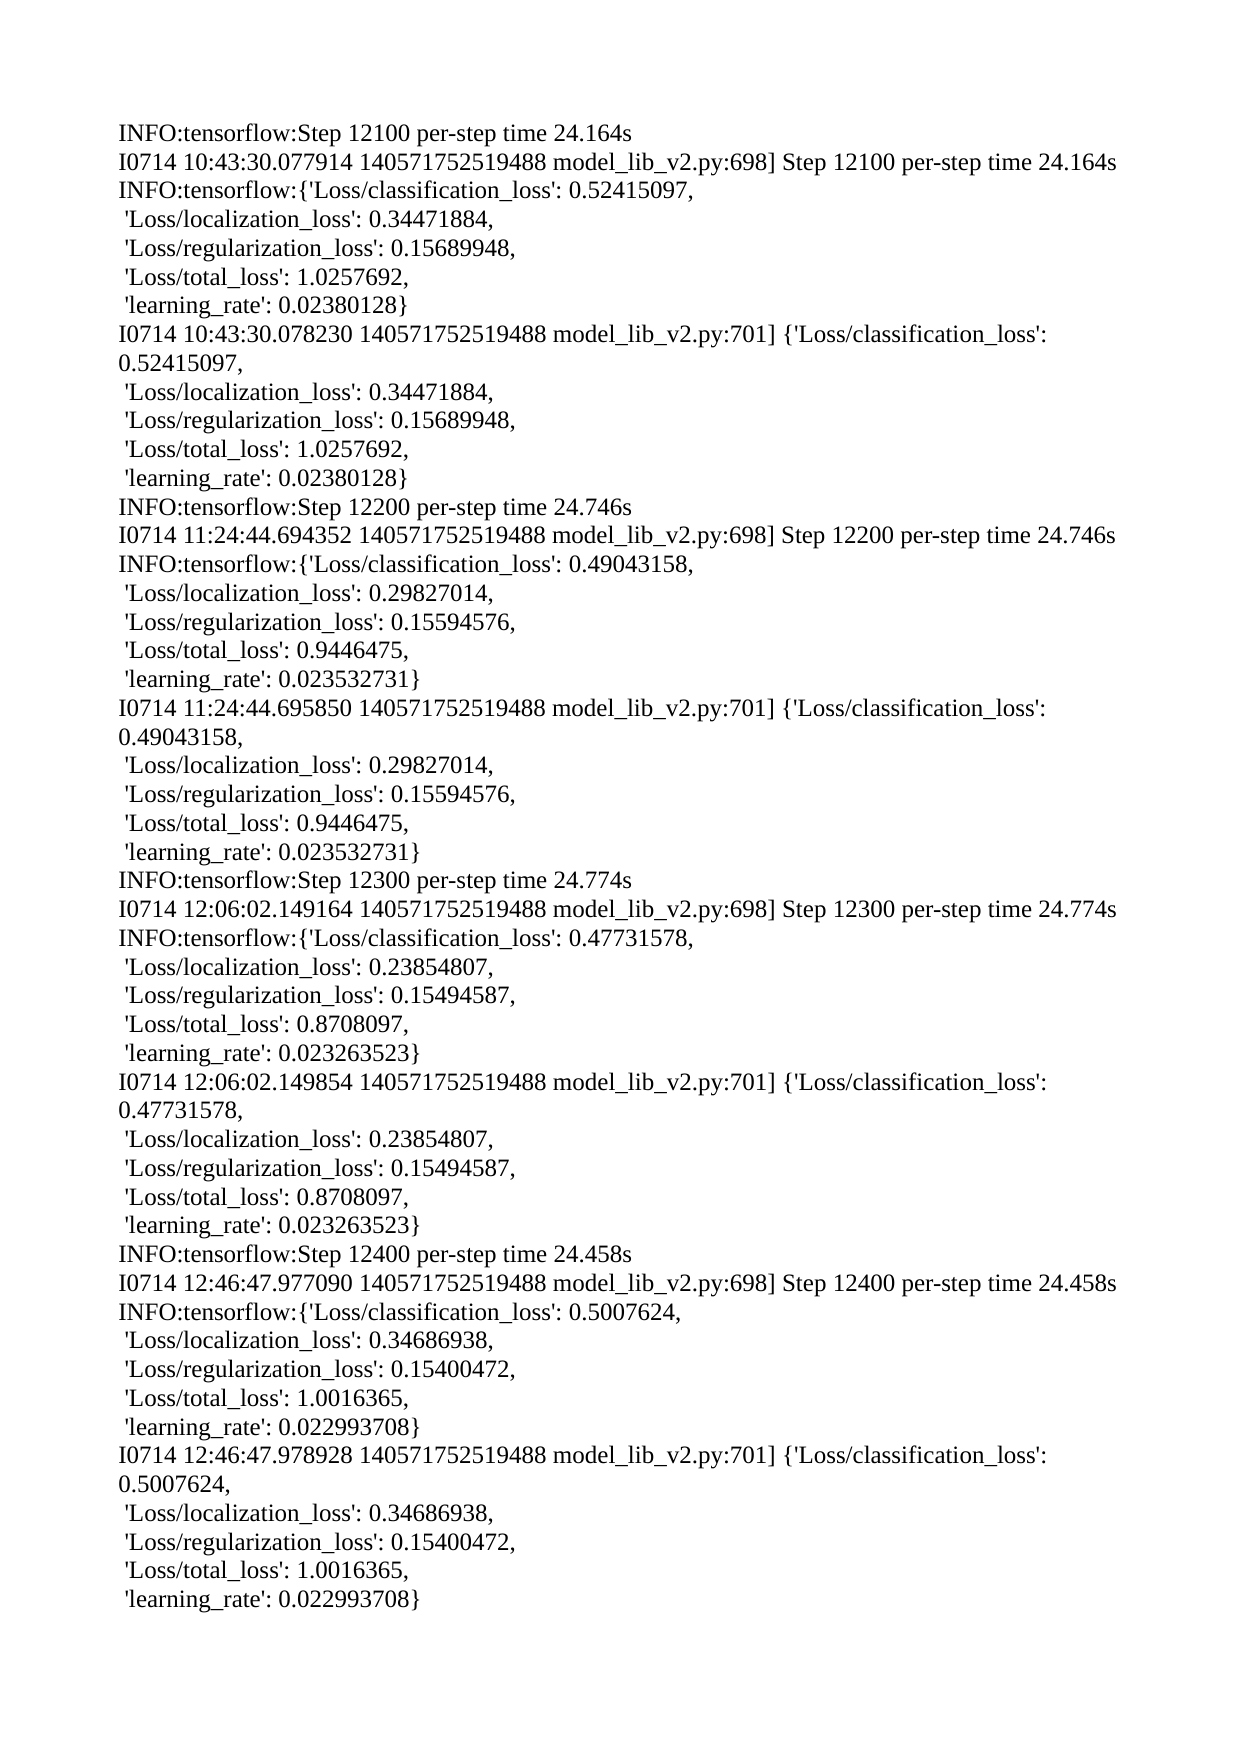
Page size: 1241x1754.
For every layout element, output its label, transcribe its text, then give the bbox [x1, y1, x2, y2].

text I0714 12:06:02.149854 140571752519488 model_lib_v2.py:701] {'Loss/classification_loss': 0.47731578, [118, 1067, 1122, 1124]
text I0714 11:24:44.694352 140571752519488 model_lib_v2.py:698] Step 12200 per-step time 24.746s [118, 521, 1122, 549]
text I0714 10:43:30.077914 140571752519488 model_lib_v2.py:698] Step 12100 per-step time 24.164s [118, 147, 1122, 176]
text 'Loss/regularization_loss': 0.15689948, [118, 406, 1122, 434]
text INFO:tensorflow:Step 12200 per-step time 24.746s [118, 492, 1122, 521]
text 'Loss/total_loss': 0.9446475, [118, 636, 1122, 664]
text I0714 12:46:47.977090 140571752519488 model_lib_v2.py:698] Step 12400 per-step time 24.458s [118, 1268, 1122, 1297]
text 'learning_rate': 0.023532731} [118, 664, 1122, 693]
text INFO:tensorflow:{'Loss/classification_loss': 0.49043158, [118, 549, 1122, 578]
text I0714 12:46:47.978928 140571752519488 model_lib_v2.py:701] {'Loss/classification_loss': 0.5007624, [118, 1441, 1122, 1498]
text 'Loss/total_loss': 1.0257692, [118, 434, 1122, 463]
text 'Loss/localization_loss': 0.34686938, [118, 1326, 1122, 1354]
text 'Loss/regularization_loss': 0.15494587, [118, 1153, 1122, 1182]
text 'learning_rate': 0.02380128} [118, 463, 1122, 492]
text 'Loss/localization_loss': 0.34471884, [118, 204, 1122, 233]
text 'Loss/total_loss': 1.0016365, [118, 1556, 1122, 1584]
text 'learning_rate': 0.02380128} [118, 291, 1122, 319]
text 'learning_rate': 0.023263523} [118, 1038, 1122, 1067]
text 'Loss/localization_loss': 0.34471884, [118, 377, 1122, 406]
text INFO:tensorflow:{'Loss/classification_loss': 0.52415097, [118, 176, 1122, 204]
text INFO:tensorflow:Step 12100 per-step time 24.164s [118, 118, 1122, 147]
text 'Loss/regularization_loss': 0.15689948, [118, 233, 1122, 262]
text 'Loss/regularization_loss': 0.15594576, [118, 779, 1122, 808]
text 'Loss/localization_loss': 0.29827014, [118, 578, 1122, 607]
text I0714 12:06:02.149164 140571752519488 model_lib_v2.py:698] Step 12300 per-step time 24.774s [118, 894, 1122, 923]
text 'Loss/total_loss': 0.8708097, [118, 1009, 1122, 1038]
text I0714 10:43:30.078230 140571752519488 model_lib_v2.py:701] {'Loss/classification_loss': 0.52415097, [118, 319, 1122, 377]
text 'Loss/total_loss': 1.0257692, [118, 262, 1122, 291]
text INFO:tensorflow:{'Loss/classification_loss': 0.47731578, [118, 923, 1122, 952]
text 'Loss/regularization_loss': 0.15494587, [118, 981, 1122, 1009]
text 'Loss/localization_loss': 0.23854807, [118, 1124, 1122, 1153]
text 'Loss/total_loss': 0.9446475, [118, 808, 1122, 837]
text 'Loss/regularization_loss': 0.15400472, [118, 1527, 1122, 1556]
text INFO:tensorflow:Step 12300 per-step time 24.774s [118, 866, 1122, 894]
text 'Loss/regularization_loss': 0.15400472, [118, 1354, 1122, 1383]
text 'learning_rate': 0.023532731} [118, 837, 1122, 866]
text 'Loss/localization_loss': 0.29827014, [118, 751, 1122, 779]
text 'learning_rate': 0.022993708} [118, 1584, 1122, 1613]
text 'Loss/localization_loss': 0.23854807, [118, 952, 1122, 981]
text 'Loss/regularization_loss': 0.15594576, [118, 607, 1122, 636]
text 'Loss/total_loss': 1.0016365, [118, 1383, 1122, 1412]
text INFO:tensorflow:Step 12400 per-step time 24.458s [118, 1239, 1122, 1268]
text 'Loss/total_loss': 0.8708097, [118, 1182, 1122, 1211]
text I0714 11:24:44.695850 140571752519488 model_lib_v2.py:701] {'Loss/classification_loss': 0.49043158, [118, 693, 1122, 751]
text INFO:tensorflow:{'Loss/classification_loss': 0.5007624, [118, 1297, 1122, 1326]
text 'Loss/localization_loss': 0.34686938, [118, 1498, 1122, 1527]
text 'learning_rate': 0.022993708} [118, 1412, 1122, 1441]
text 'learning_rate': 0.023263523} [118, 1211, 1122, 1239]
